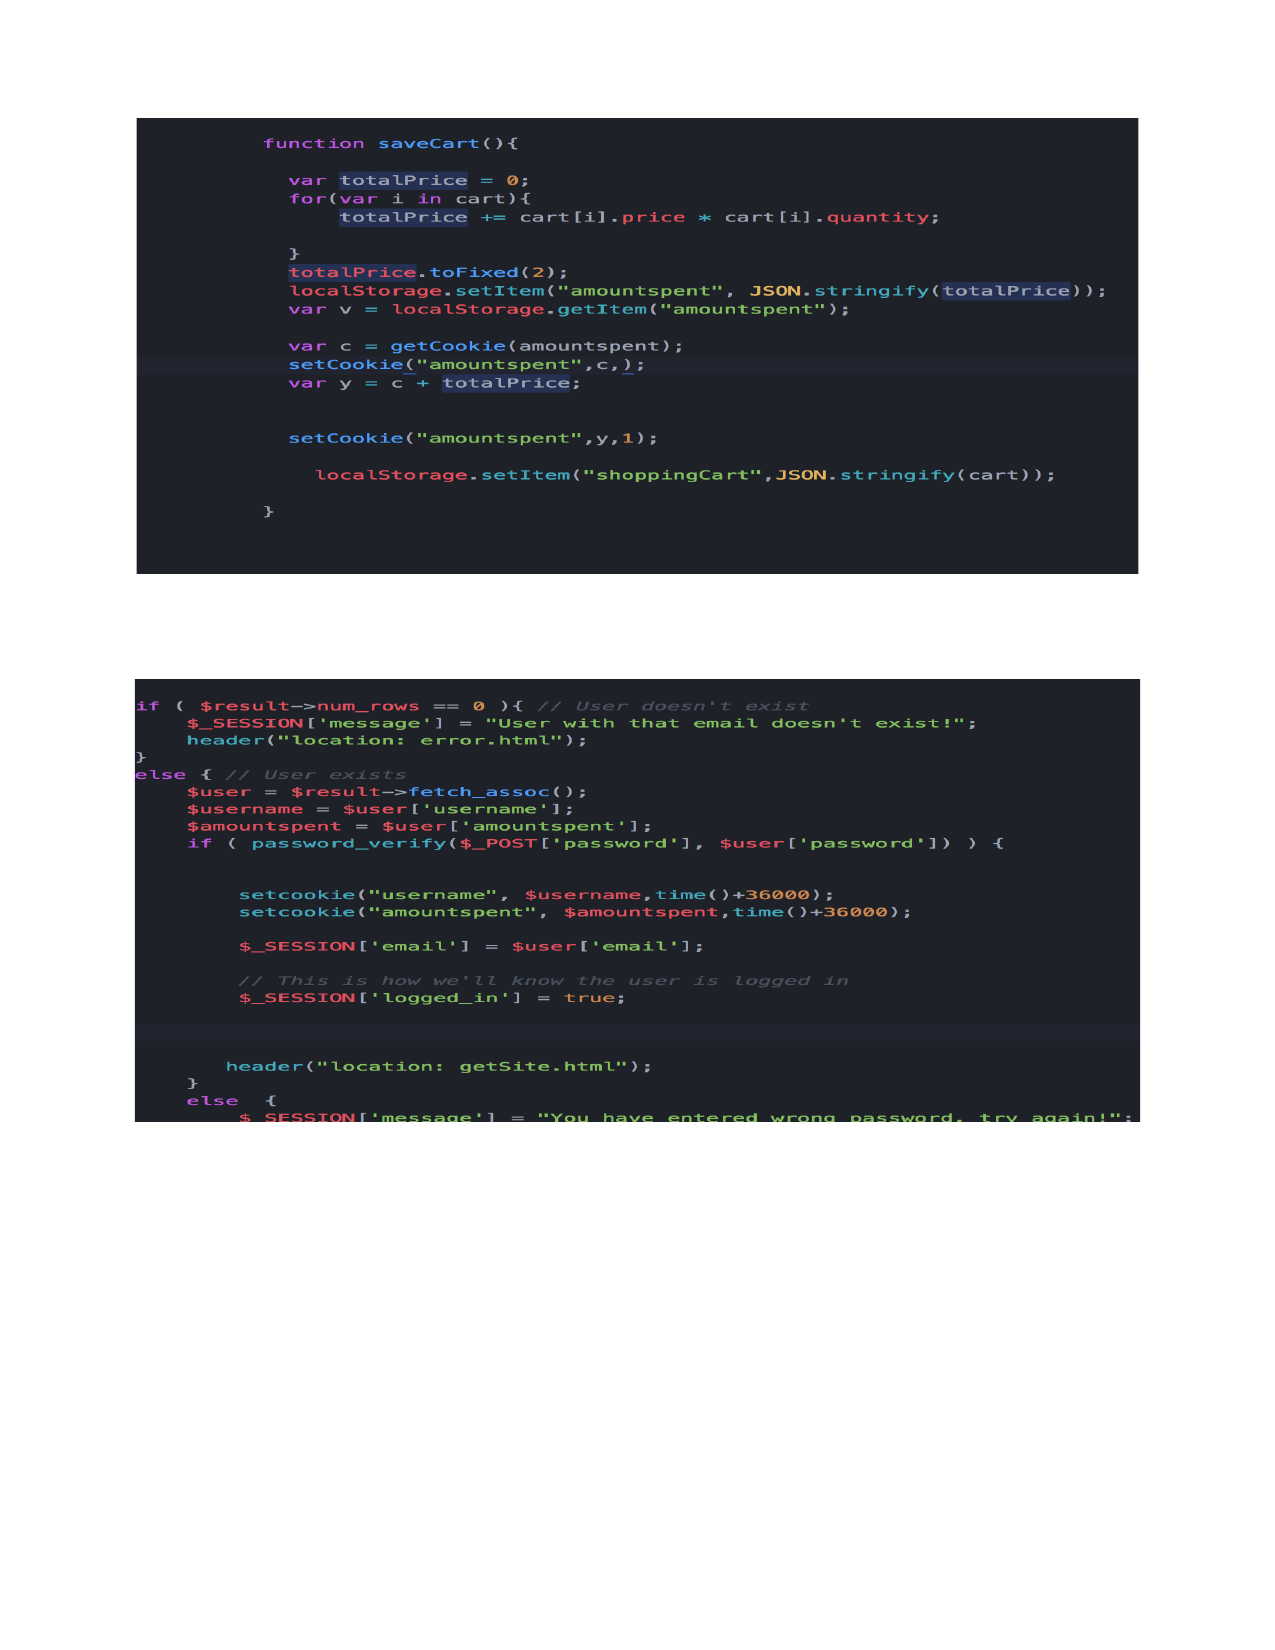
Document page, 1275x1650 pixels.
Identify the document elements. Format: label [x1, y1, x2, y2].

picture [136, 118, 1139, 574]
picture [134, 679, 1141, 1122]
